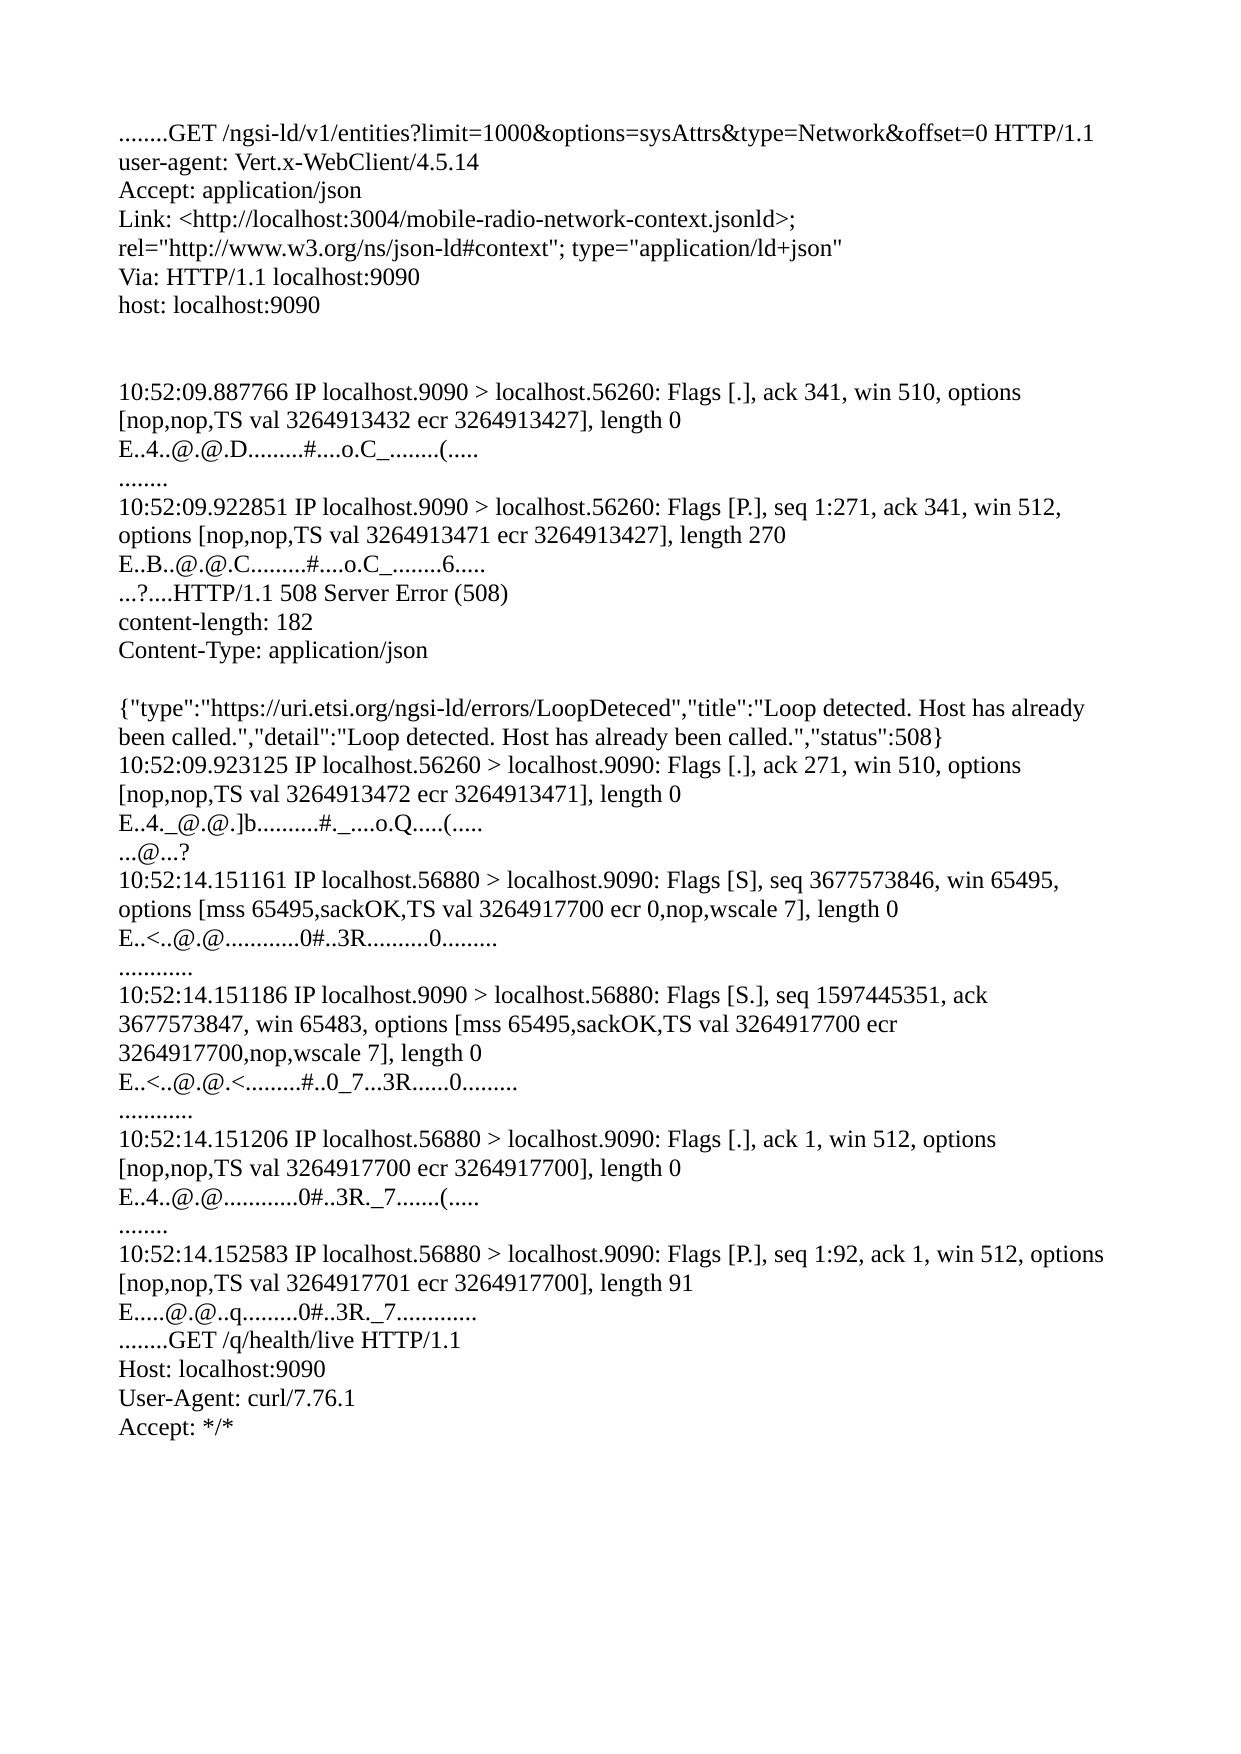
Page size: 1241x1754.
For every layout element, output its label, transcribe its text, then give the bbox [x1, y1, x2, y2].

text ........ [118, 1211, 1122, 1239]
text host: localhost:9090 [118, 291, 1122, 319]
text E.....@.@..q.........0#..3R._7............. [118, 1297, 1122, 1326]
text E..4..@.@............0#..3R._7.......(..... [118, 1182, 1122, 1211]
text 10:52:14.151186 IP localhost.9090 > localhost.56880: Flags [S.], seq 1597445351, ack 3677573847, win 65483, options [mss 65495,sackOK,TS val 3264917700 ecr 3264917700,nop,wscale 7], length 0 [118, 981, 1122, 1067]
text ...?....HTTP/1.1 508 Server Error (508) [118, 578, 1122, 607]
text content-length: 182 [118, 607, 1122, 636]
text ........GET /q/health/live HTTP/1.1 [118, 1326, 1122, 1354]
text 10:52:09.922851 IP localhost.9090 > localhost.56260: Flags [P.], seq 1:271, ack 341, win 512, options [nop,nop,TS val 3264913471 ecr 3264913427], length 270 [118, 492, 1122, 549]
text E..4._@.@.]b..........#._....o.Q.....(..... [118, 808, 1122, 837]
text Accept: application/json [118, 176, 1122, 204]
text Accept: */* [118, 1412, 1122, 1441]
text Via: HTTP/1.1 localhost:9090 [118, 262, 1122, 291]
text Link: <http://localhost:3004/mobile-radio-network-context.jsonld>; rel="http://www.w3.org/ns/json-ld#context"; type="application/ld+json" [118, 204, 1122, 262]
text 10:52:09.887766 IP localhost.9090 > localhost.56260: Flags [.], ack 341, win 510, options [nop,nop,TS val 3264913432 ecr 3264913427], length 0 [118, 377, 1122, 434]
text 10:52:14.151161 IP localhost.56880 > localhost.9090: Flags [S], seq 3677573846, win 65495, options [mss 65495,sackOK,TS val 3264917700 ecr 0,nop,wscale 7], length 0 [118, 866, 1122, 923]
text Host: localhost:9090 [118, 1354, 1122, 1383]
text ............ [118, 1096, 1122, 1124]
text ........ [118, 463, 1122, 492]
text 10:52:09.923125 IP localhost.56260 > localhost.9090: Flags [.], ack 271, win 510, options [nop,nop,TS val 3264913472 ecr 3264913471], length 0 [118, 751, 1122, 808]
text Content-Type: application/json [118, 636, 1122, 664]
text {"type":"https://uri.etsi.org/ngsi-ld/errors/LoopDeteced","title":"Loop detected. Host has already been called.","detail":"Loop detected. Host has already been called.","status":508} [118, 693, 1122, 751]
text user-agent: Vert.x-WebClient/4.5.14 [118, 147, 1122, 176]
text E..4..@.@.D.........#....o.C_........(..... [118, 434, 1122, 463]
text ............ [118, 952, 1122, 981]
text 10:52:14.152583 IP localhost.56880 > localhost.9090: Flags [P.], seq 1:92, ack 1, win 512, options [nop,nop,TS val 3264917701 ecr 3264917700], length 91 [118, 1239, 1122, 1297]
text 10:52:14.151206 IP localhost.56880 > localhost.9090: Flags [.], ack 1, win 512, options [nop,nop,TS val 3264917700 ecr 3264917700], length 0 [118, 1124, 1122, 1182]
text E..<..@.@.<.........#..0_7...3R......0......... [118, 1067, 1122, 1096]
text User-Agent: curl/7.76.1 [118, 1383, 1122, 1412]
text E..<..@.@............0#..3R..........0......... [118, 923, 1122, 952]
text E..B..@.@.C.........#....o.C_........6..... [118, 549, 1122, 578]
text ........GET /ngsi-ld/v1/entities?limit=1000&options=sysAttrs&type=Network&offset=0 HTTP/1.1 [118, 118, 1122, 147]
text ...@...? [118, 837, 1122, 866]
